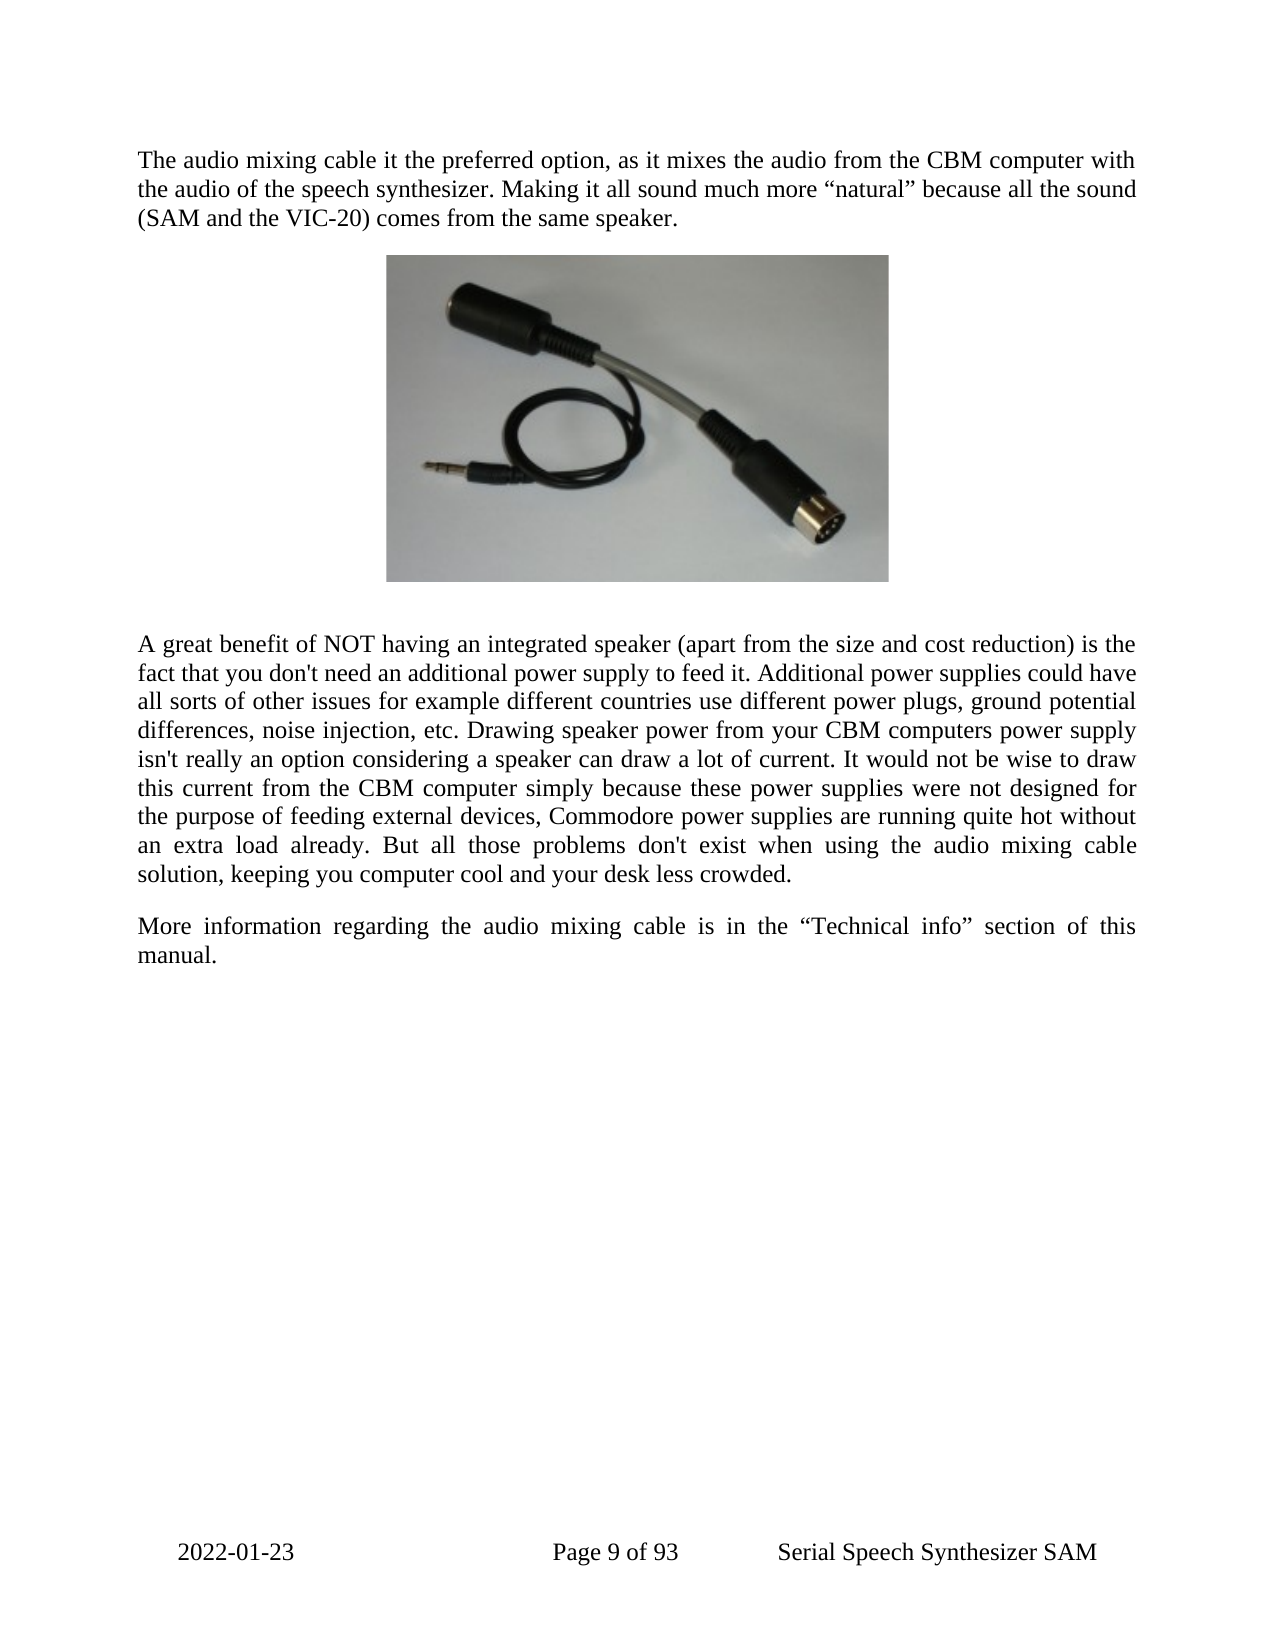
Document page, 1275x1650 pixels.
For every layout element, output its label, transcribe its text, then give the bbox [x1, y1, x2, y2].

text A great benefit of NOT having an integrated speaker (apart from the size and cost reduction) is the fact that you don't need an additional power supply to feed it. Additional power supplies could have all sorts of other issues for example different countries use different power plugs, ground potential differences, noise injection, etc. Drawing speaker power from your CBM computers power supply isn't really an option considering a speaker can draw a lot of current. It would not be wise to draw this current from the CBM computer simply because these power supplies were not designed for the purpose of feeding external devices, Commodore power supplies are running quite hot without an extra load already. But all those problems don't exist when using the audio mixing cable solution, keeping you computer cool and your desk less crowded. [137, 629, 1138, 888]
text More information regarding the audio mixing cable is in the “Technical info” section of this manual. [137, 911, 1138, 969]
picture [386, 255, 889, 582]
text The audio mixing cable it the preferred option, as it mixes the audio from the CBM computer with the audio of the speech synthesizer. Making it all sound much more “natural” because all the sound (SAM and the VIC-20) comes from the same speaker. [137, 145, 1138, 231]
